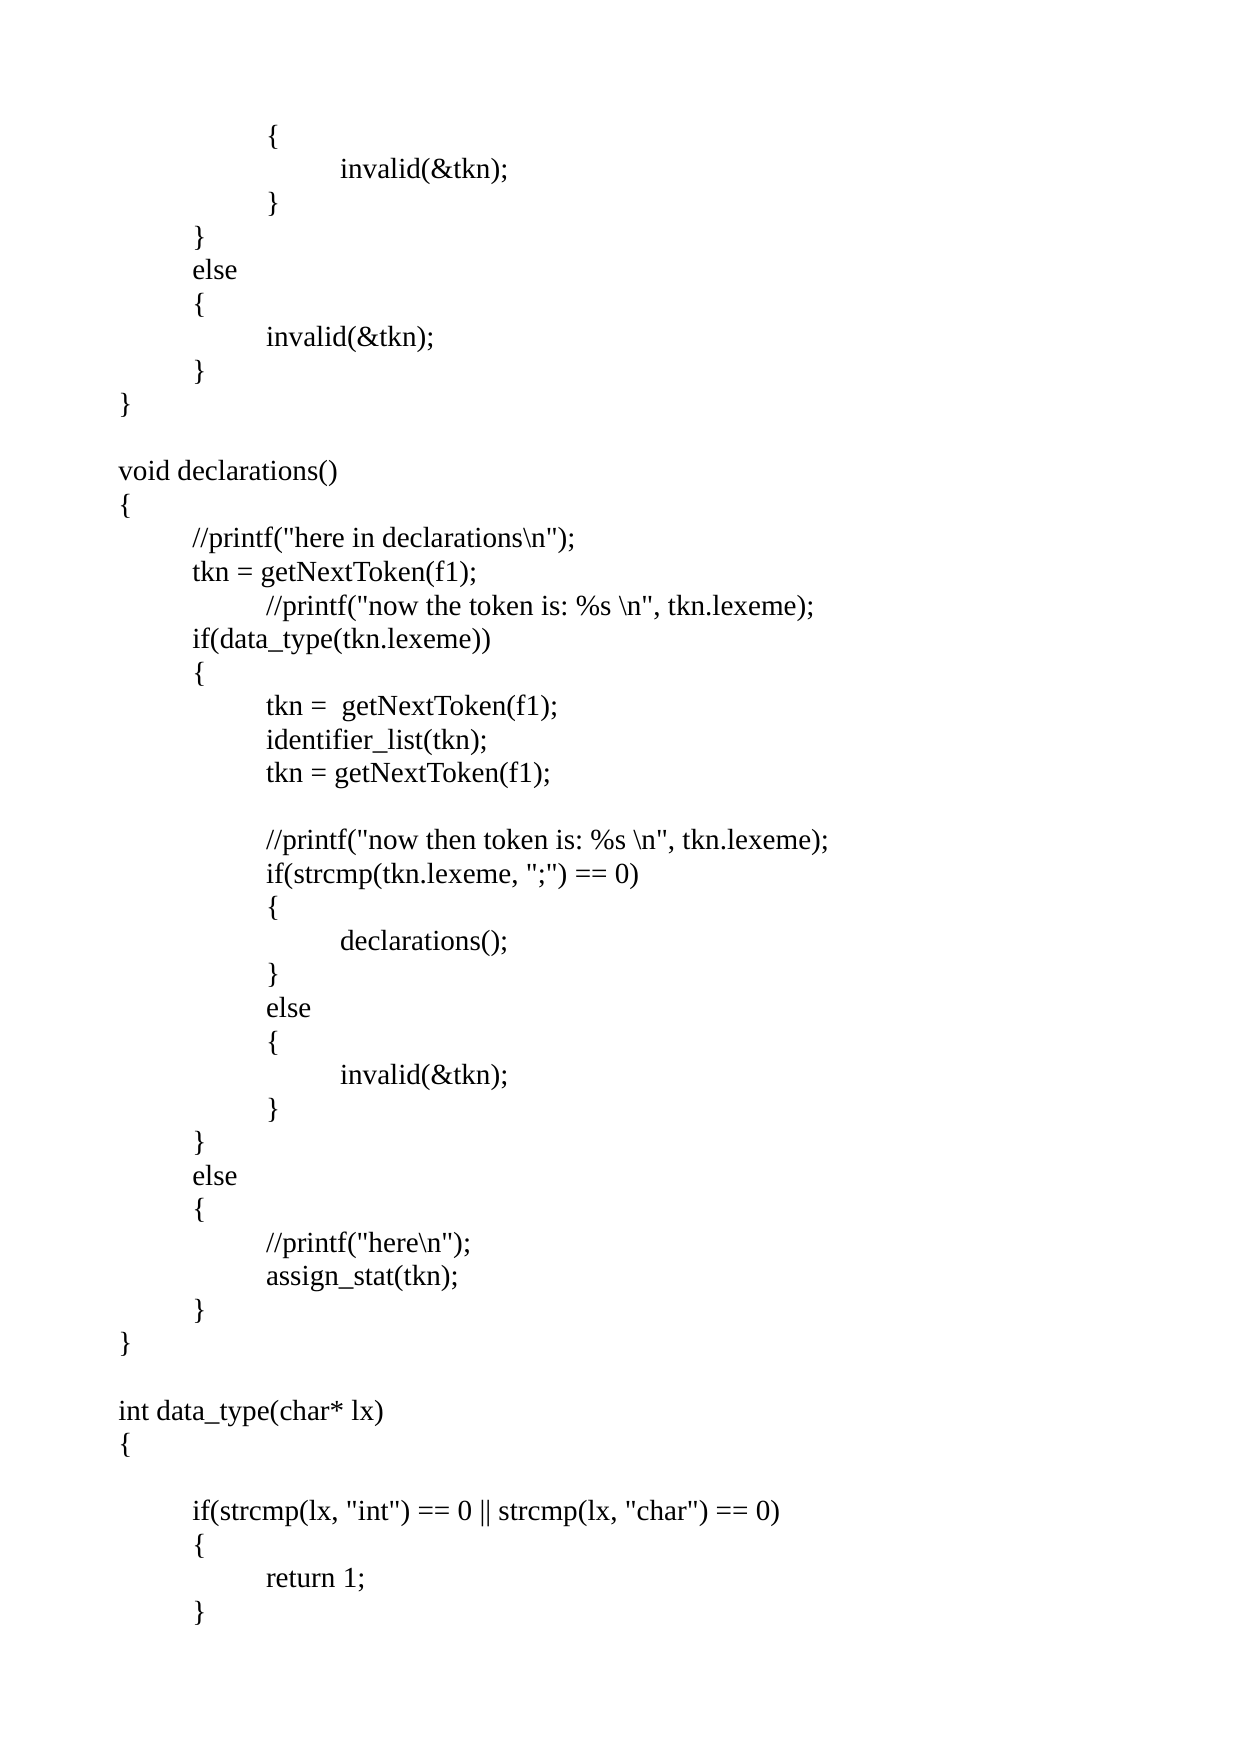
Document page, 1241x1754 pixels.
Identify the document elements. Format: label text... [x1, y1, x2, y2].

text if(data_type(tkn.lexeme)) [118, 621, 1122, 655]
text int data_type(char* lx) [118, 1393, 1122, 1426]
text invalid(&tkn); [118, 319, 1122, 353]
text return 1; [118, 1560, 1122, 1594]
text else [118, 252, 1122, 286]
text } [118, 1292, 1122, 1326]
text } [118, 1091, 1122, 1124]
text { [118, 286, 1122, 319]
text if(strcmp(lx, "int") == 0 || strcmp(lx, "char") == 0) [118, 1493, 1122, 1527]
text void declarations() [118, 453, 1122, 487]
text { [118, 1426, 1122, 1460]
text } [118, 1124, 1122, 1158]
text //printf("now the token is: %s \n", tkn.lexeme); [118, 588, 1122, 621]
text declarations(); [118, 923, 1122, 957]
text } [118, 957, 1122, 990]
text { [118, 487, 1122, 521]
text //printf("here in declarations\n"); [118, 521, 1122, 554]
text else [118, 990, 1122, 1024]
text identifier_list(tkn); [118, 722, 1122, 755]
text { [118, 889, 1122, 923]
text } [118, 1326, 1122, 1359]
text assign_stat(tkn); [118, 1258, 1122, 1292]
text //printf("here\n"); [118, 1225, 1122, 1258]
text { [118, 1191, 1122, 1225]
text tkn = getNextToken(f1); [118, 554, 1122, 588]
text { [118, 1024, 1122, 1057]
text tkn = getNextToken(f1); [118, 688, 1122, 722]
text { [118, 1527, 1122, 1560]
text else [118, 1158, 1122, 1191]
text tkn = getNextToken(f1); [118, 755, 1122, 789]
text } [118, 1594, 1122, 1627]
text } [118, 386, 1122, 420]
text invalid(&tkn); [118, 152, 1122, 185]
text { [118, 118, 1122, 152]
text } [118, 219, 1122, 252]
text } [118, 185, 1122, 219]
text invalid(&tkn); [118, 1057, 1122, 1091]
text { [118, 655, 1122, 688]
text if(strcmp(tkn.lexeme, ";") == 0) [118, 856, 1122, 889]
text //printf("now then token is: %s \n", tkn.lexeme); [118, 822, 1122, 856]
text } [118, 353, 1122, 386]
